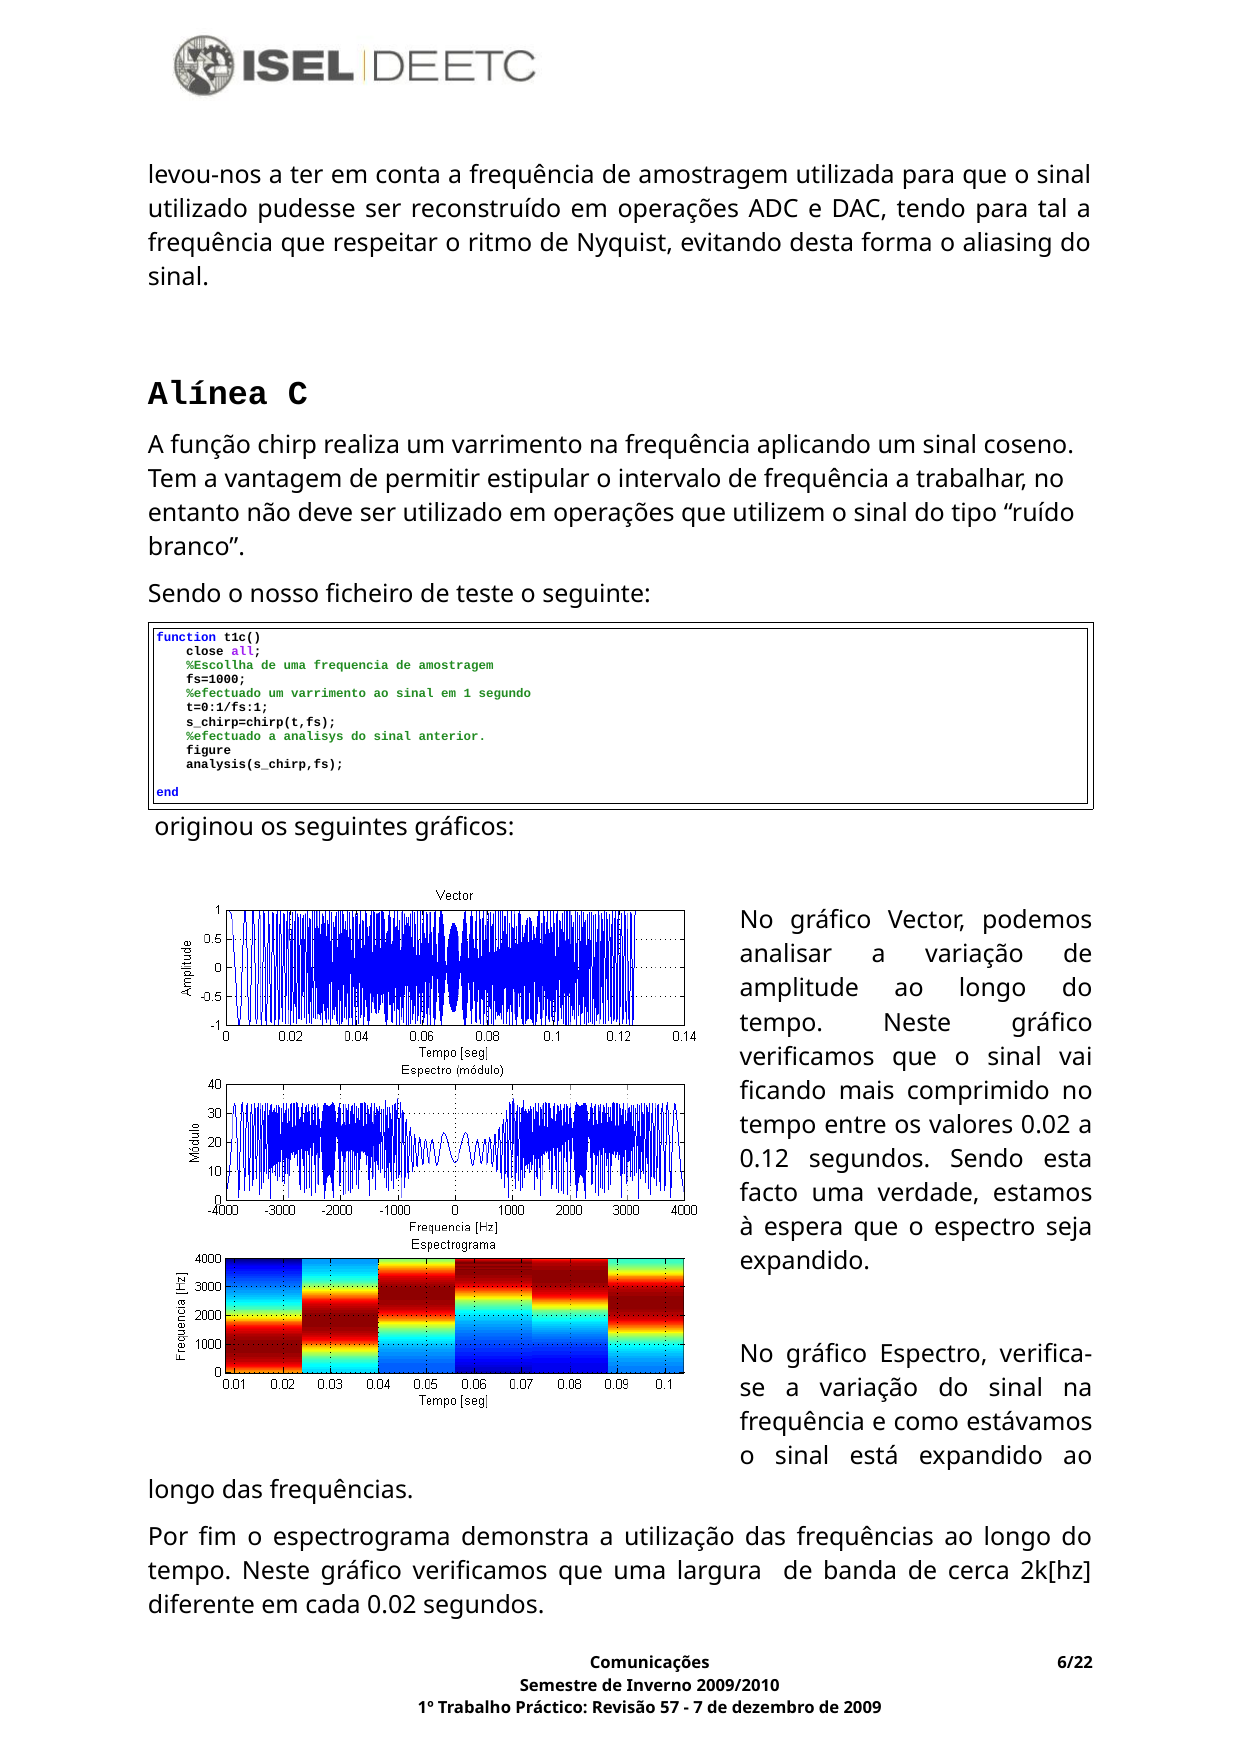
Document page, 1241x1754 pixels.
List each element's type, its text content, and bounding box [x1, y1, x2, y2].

text Sendo o nosso ficheiro de teste o seguinte: [148, 576, 1093, 610]
text No gráfico Vector, podemos analisar a variação de amplitude ao longo do tempo. Neste gráfico verificamos que o sinal vai ficando mais comprimido no tempo entre os valores 0.02 a 0.12 segundos. Sendo esta facto uma verdade, estamos à espera que o espectro seja expandido. [740, 902, 1093, 1277]
text %efectuado um varrimento ao sinal em 1 segundo [154, 679, 1087, 693]
text fs=1000; [154, 665, 1087, 679]
text analysis(s_chirp,fs); [154, 750, 1087, 772]
text No gráfico Espectro, verifica-se a variação do sinal na frequência e como estávamos o sinal está expandido ao longo das frequências. [148, 1336, 1093, 1506]
text Por fim o espectrograma demonstra a utilização das frequências ao longo do tempo. Neste gráfico verificamos que uma largura de banda de cerca 2k[hz] diferente em cada 0.02 segundos. [148, 1518, 1093, 1621]
text close all; [154, 636, 1087, 651]
text originou os seguintes gráficos: [148, 810, 1093, 843]
text function t1c() [154, 629, 1087, 636]
text t=0:1/fs:1; [154, 693, 1087, 707]
text function t1c() [149, 623, 1093, 636]
text %efectuado a analisys do sinal anterior. [154, 721, 1087, 736]
text A função chirp realiza um varrimento na frequência aplicando um sinal coseno. Tem a vantagem de permitir estipular o intervalo de frequência a trabalhar, no entanto não deve ser utilizado em operações que utilizem o sinal do tipo “ruído branco”. [148, 427, 1093, 563]
subtitle Alínea C [148, 377, 1093, 414]
text levou-nos a ter em conta a frequência de amostragem utilizada para que o sinal utilizado pudesse ser reconstruído em operações ADC e DAC, tendo para tal a frequência que respeitar o ritmo de Nyquist, evitando desta forma o aliasing do sinal. [148, 156, 1093, 292]
text %Escollha de uma frequencia de amostragem [154, 651, 1087, 665]
text end [149, 778, 1093, 809]
text s_chirp=chirp(t,fs); [154, 707, 1087, 721]
picture [148, 861, 740, 1442]
text figure [154, 736, 1087, 750]
picture [164, 20, 566, 121]
